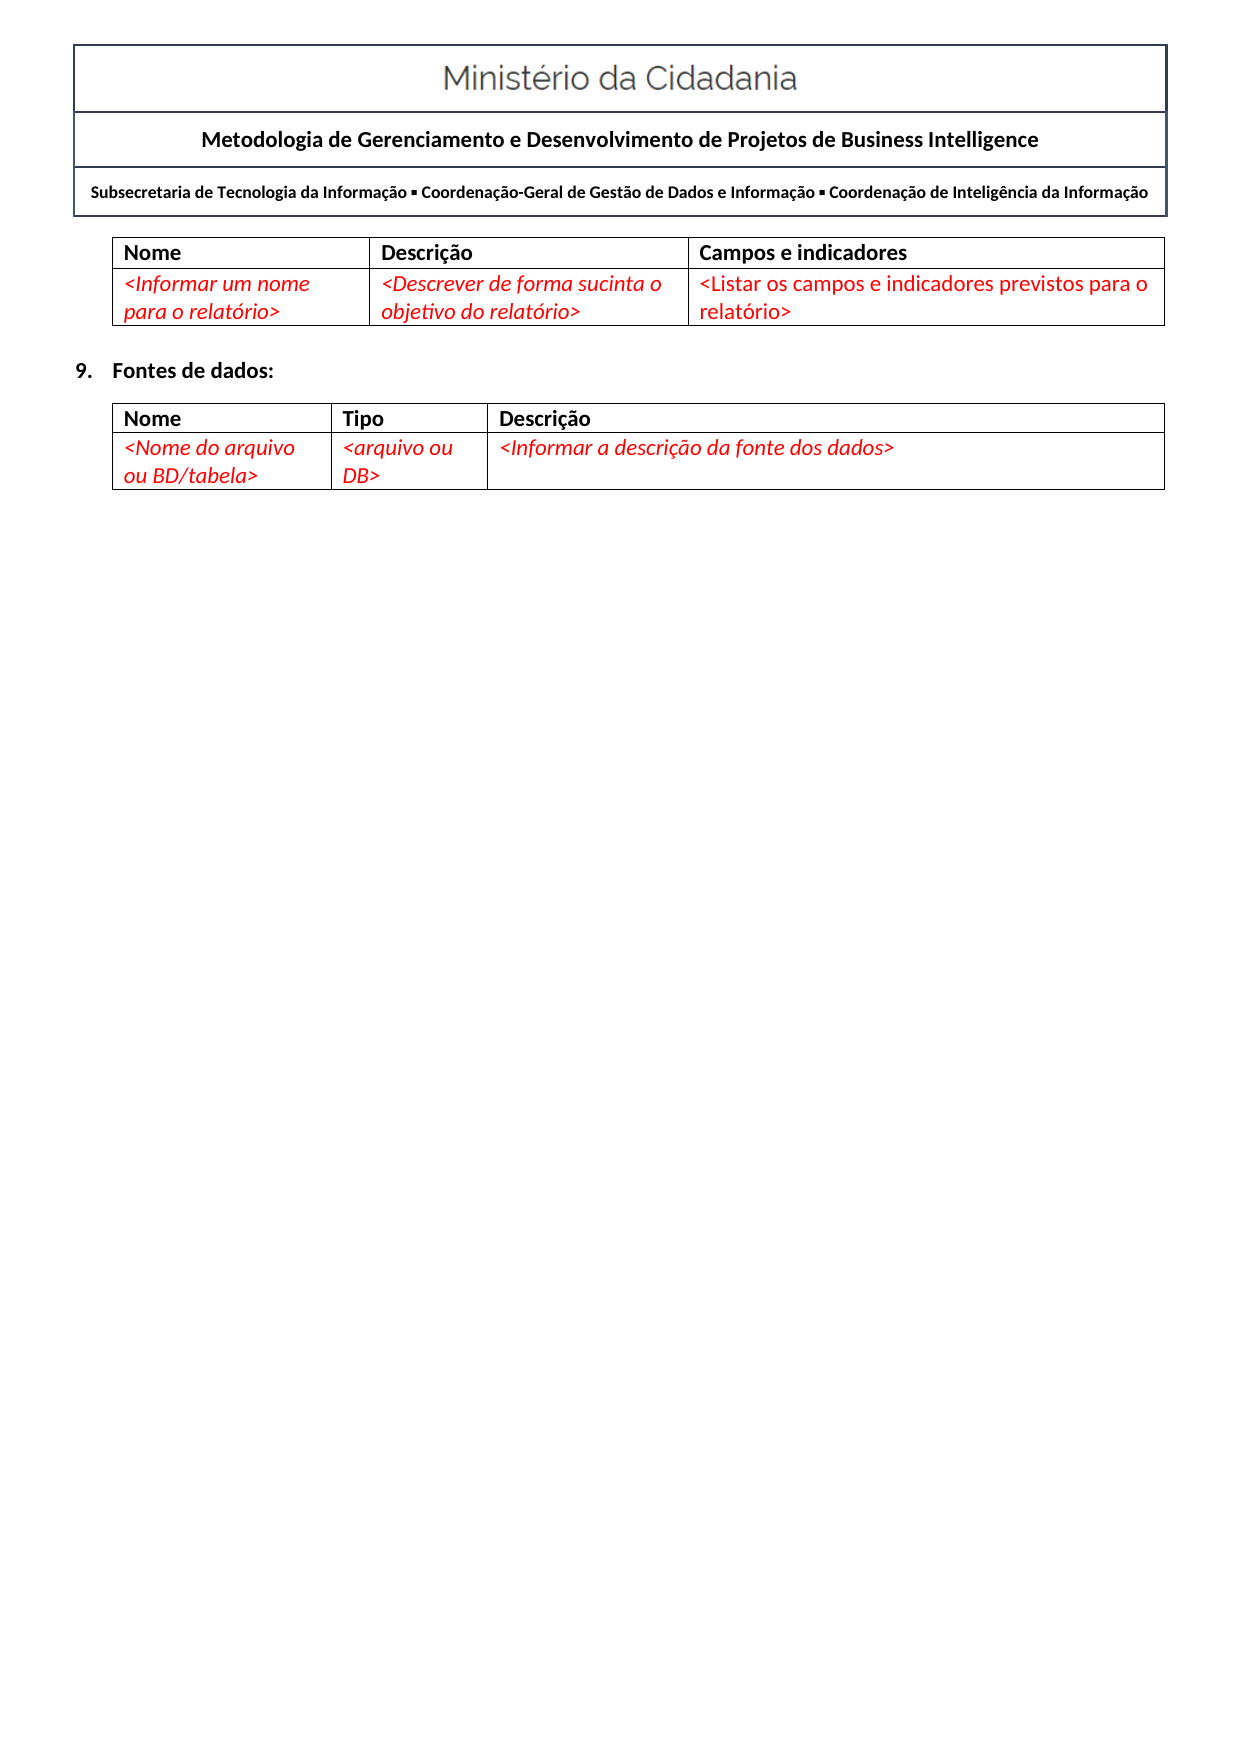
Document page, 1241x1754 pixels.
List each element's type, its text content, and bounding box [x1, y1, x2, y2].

table_cell <arquivo ou DB> [332, 433, 487, 489]
list Fontes de dados: [75, 356, 1165, 384]
table_cell <Informar um nome para o relatório> [113, 269, 369, 325]
table_cell <Nome do arquivo ou BD/tabela> [113, 433, 331, 489]
table_header Campos e indicadores [689, 238, 1164, 268]
table_cell <Listar os campos e indicadores previstos para o relatório> [689, 269, 1164, 325]
table_header Nome [113, 404, 331, 432]
table_header Nome [113, 238, 369, 268]
table_cell <Descrever de forma sucinta o objetivo do relatório> [370, 269, 688, 325]
table_header Tipo [332, 404, 487, 432]
table_header Descrição [488, 404, 1164, 432]
table_cell <Informar a descrição da fonte dos dados> [488, 433, 1164, 489]
table_header Descrição [370, 238, 688, 268]
